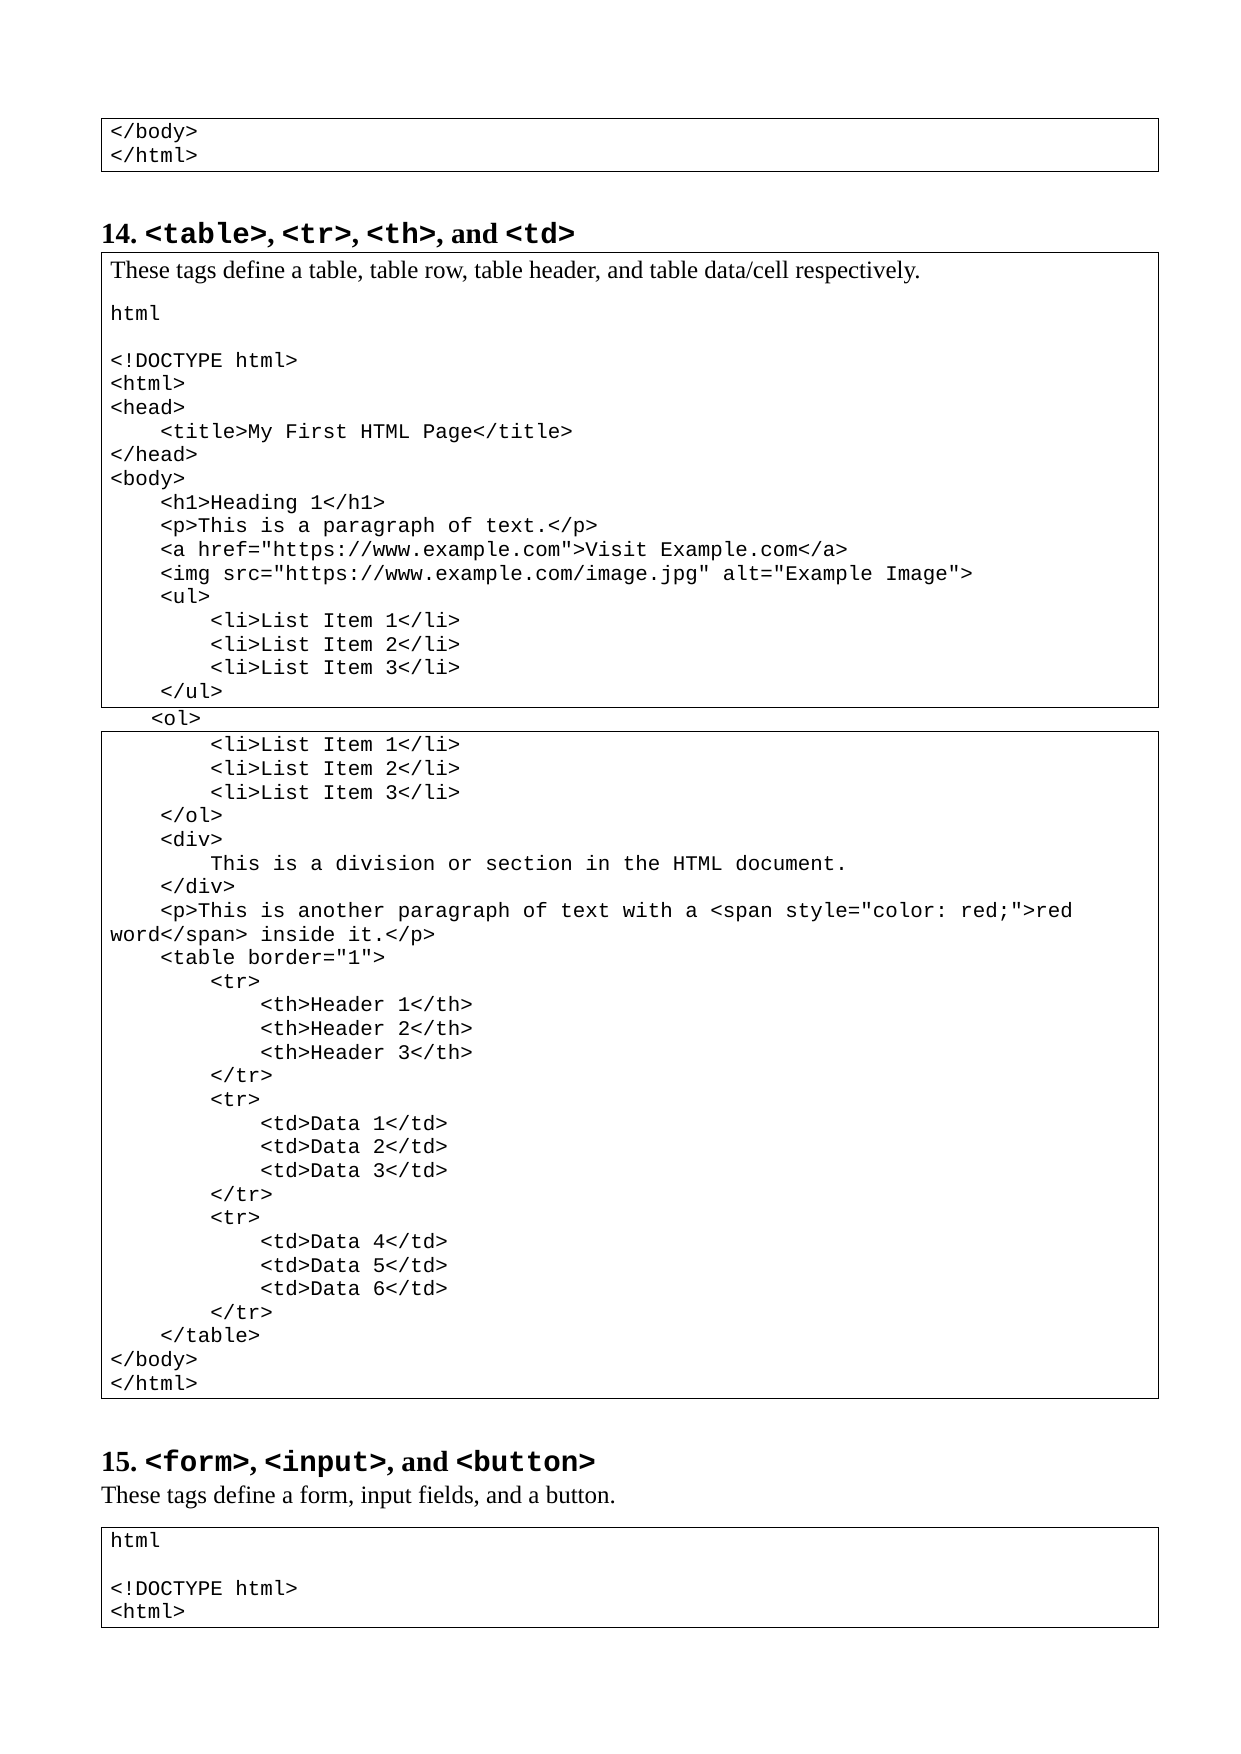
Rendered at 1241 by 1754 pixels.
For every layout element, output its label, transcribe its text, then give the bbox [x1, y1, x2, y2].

text <div> [102, 826, 1158, 849]
text </div> [102, 873, 1158, 897]
text <a href="https://www.example.com">Visit Example.com</a> [102, 536, 1158, 559]
text <p>This is a paragraph of text.</p> [102, 512, 1158, 536]
text </body> [102, 119, 1158, 142]
text <th>Header 3</th> [102, 1039, 1158, 1062]
text <ul> [102, 583, 1158, 607]
text <th>Header 2</th> [102, 1015, 1158, 1039]
text <img src="https://www.example.com/image.jpg" alt="Example Image"> [102, 559, 1158, 583]
text <html> [102, 1598, 1158, 1627]
text <td>Data 2</td> [102, 1133, 1158, 1157]
text <li>List Item 3</li> [102, 654, 1158, 678]
text <tr> [102, 1204, 1158, 1228]
text <tr> [102, 968, 1158, 991]
text <td>Data 1</td> [102, 1109, 1158, 1133]
text </ul> [102, 678, 1158, 707]
text </html> [102, 142, 1158, 171]
text <li>List Item 1</li> [102, 732, 1158, 755]
text <ol> [101, 708, 1159, 731]
text <table border="1"> [102, 944, 1158, 968]
text <html> [102, 370, 1158, 394]
text html [102, 299, 1158, 326]
text <li>List Item 3</li> [102, 778, 1158, 802]
subtitle 15. <form>, <input>, and <button> [101, 1444, 1159, 1480]
text <li>List Item 2</li> [102, 630, 1158, 654]
text </tr> [102, 1062, 1158, 1086]
text </tr> [102, 1299, 1158, 1322]
text <td>Data 3</td> [102, 1157, 1158, 1181]
text <li>List Item 1</li> [102, 607, 1158, 630]
text </body> [102, 1346, 1158, 1370]
text </tr> [102, 1181, 1158, 1204]
text These tags define a table, table row, table header, and table data/cell respectively. [102, 253, 1158, 284]
text </head> [102, 441, 1158, 465]
text </table> [102, 1322, 1158, 1346]
text <tr> [102, 1086, 1158, 1109]
text <!DOCTYPE html> [102, 1574, 1158, 1598]
subtitle 14. <table>, <tr>, <th>, and <td> [101, 216, 1159, 252]
text html [102, 1528, 1158, 1554]
text </html> [102, 1370, 1158, 1398]
text <p>This is another paragraph of text with a <span style="color: red;">red word</span> inside it.</p> [102, 897, 1158, 944]
text <head> [102, 394, 1158, 418]
text <body> [102, 465, 1158, 488]
text <h1>Heading 1</h1> [102, 488, 1158, 512]
text <th>Header 1</th> [102, 991, 1158, 1015]
text <title>My First HTML Page</title> [102, 418, 1158, 441]
text This is a division or section in the HTML document. [102, 849, 1158, 873]
text These tags define a form, input fields, and a button. [101, 1480, 1159, 1508]
text </ol> [102, 802, 1158, 826]
text <td>Data 5</td> [102, 1251, 1158, 1275]
text <li>List Item 2</li> [102, 755, 1158, 778]
text <td>Data 4</td> [102, 1228, 1158, 1251]
text <!DOCTYPE html> [102, 347, 1158, 370]
text <td>Data 6</td> [102, 1275, 1158, 1299]
